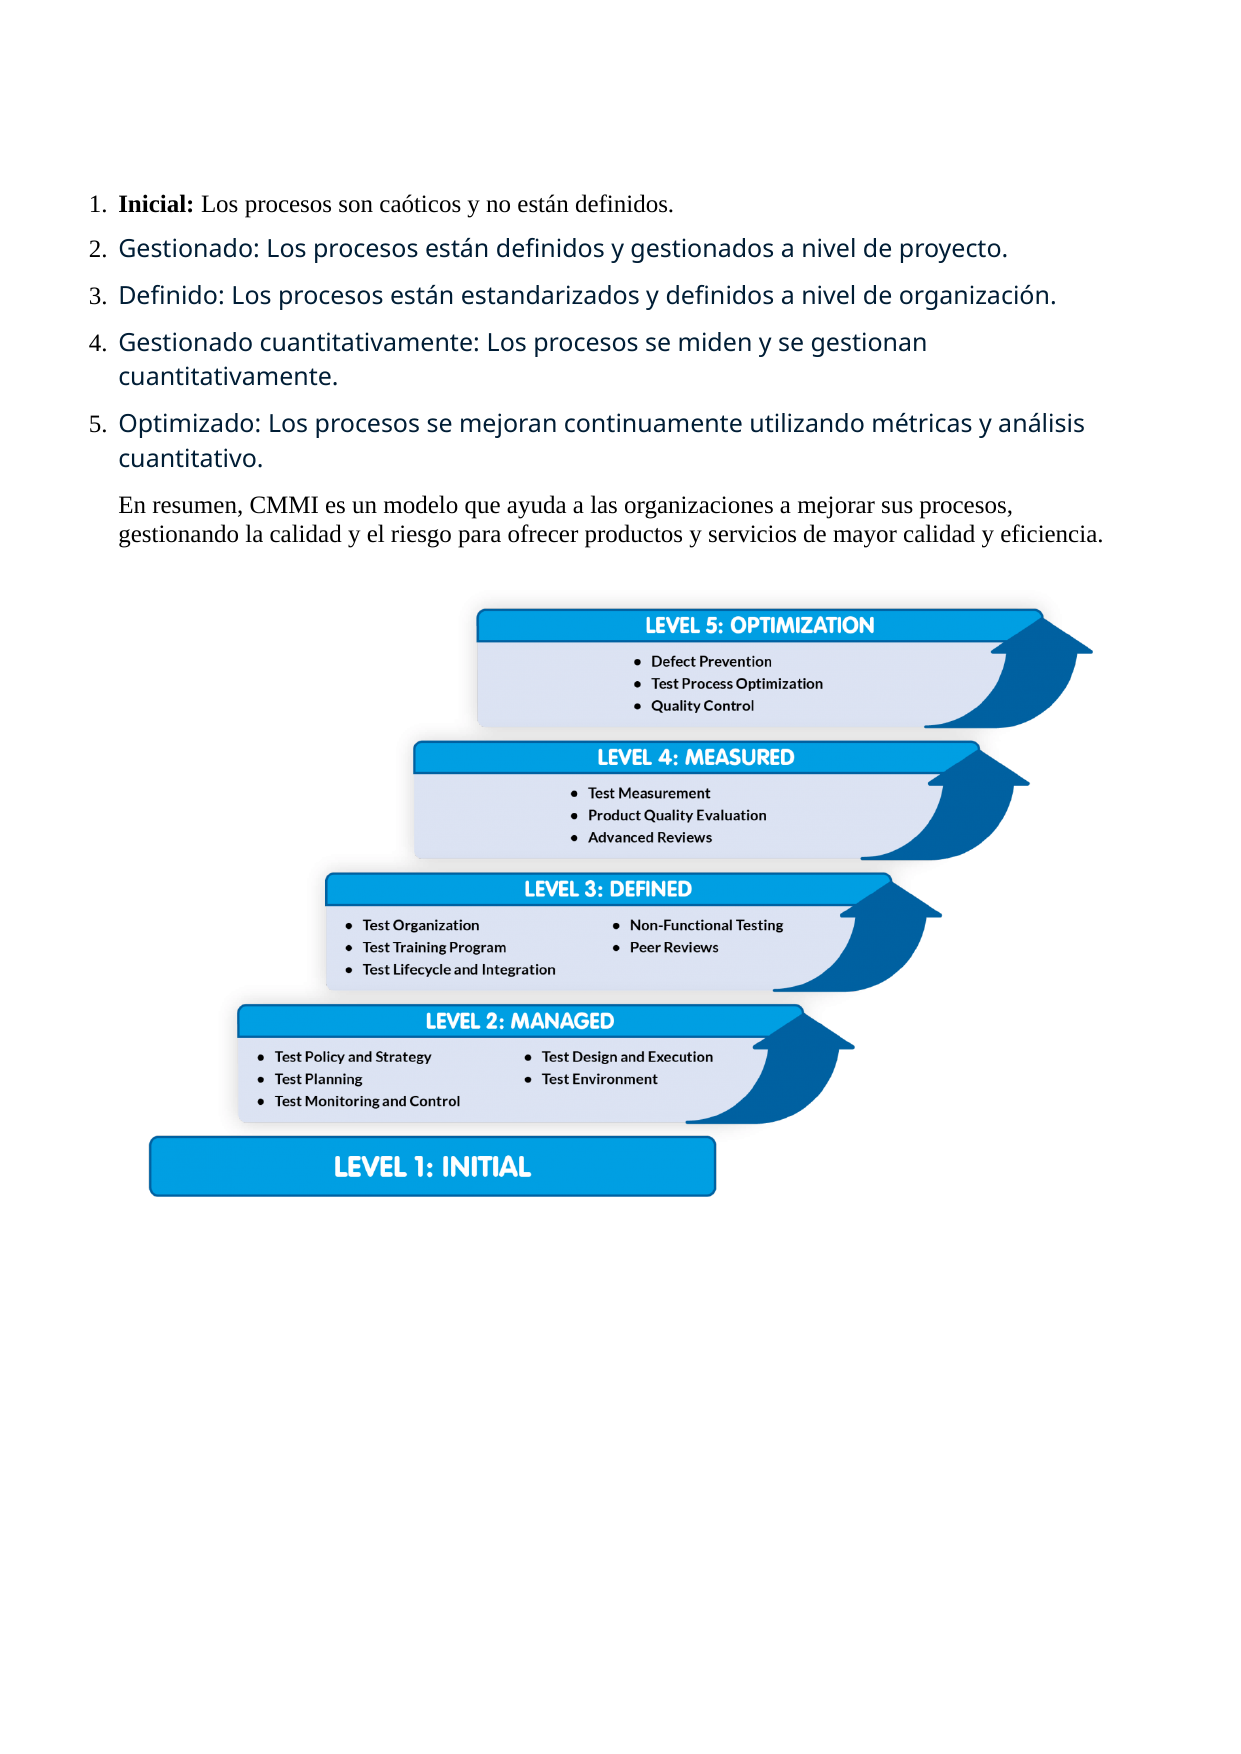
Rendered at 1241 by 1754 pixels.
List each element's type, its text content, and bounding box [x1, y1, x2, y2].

list Optimizado: Los procesos se mejoran continuamente utilizando métricas y análisis cuantitativo. [118, 406, 1122, 474]
list Definido: Los procesos están estandarizados y definidos a nivel de organización. [118, 277, 1122, 312]
list Inicial: Los procesos son caóticos y no están definidos. [118, 184, 1122, 218]
list Gestionado cuantitativamente: Los procesos se miden y se gestionan cuantitativamente. [118, 324, 1122, 393]
text En resumen, CMMI es un modelo que ayuda a las organizaciones a mejorar sus procesos, gestionando la calidad y el riesgo para ofrecer productos y servicios de mayor calidad y eficiencia. [118, 490, 1122, 547]
picture [118, 578, 1123, 1227]
list Gestionado: Los procesos están definidos y gestionados a nivel de proyecto. [118, 231, 1122, 265]
